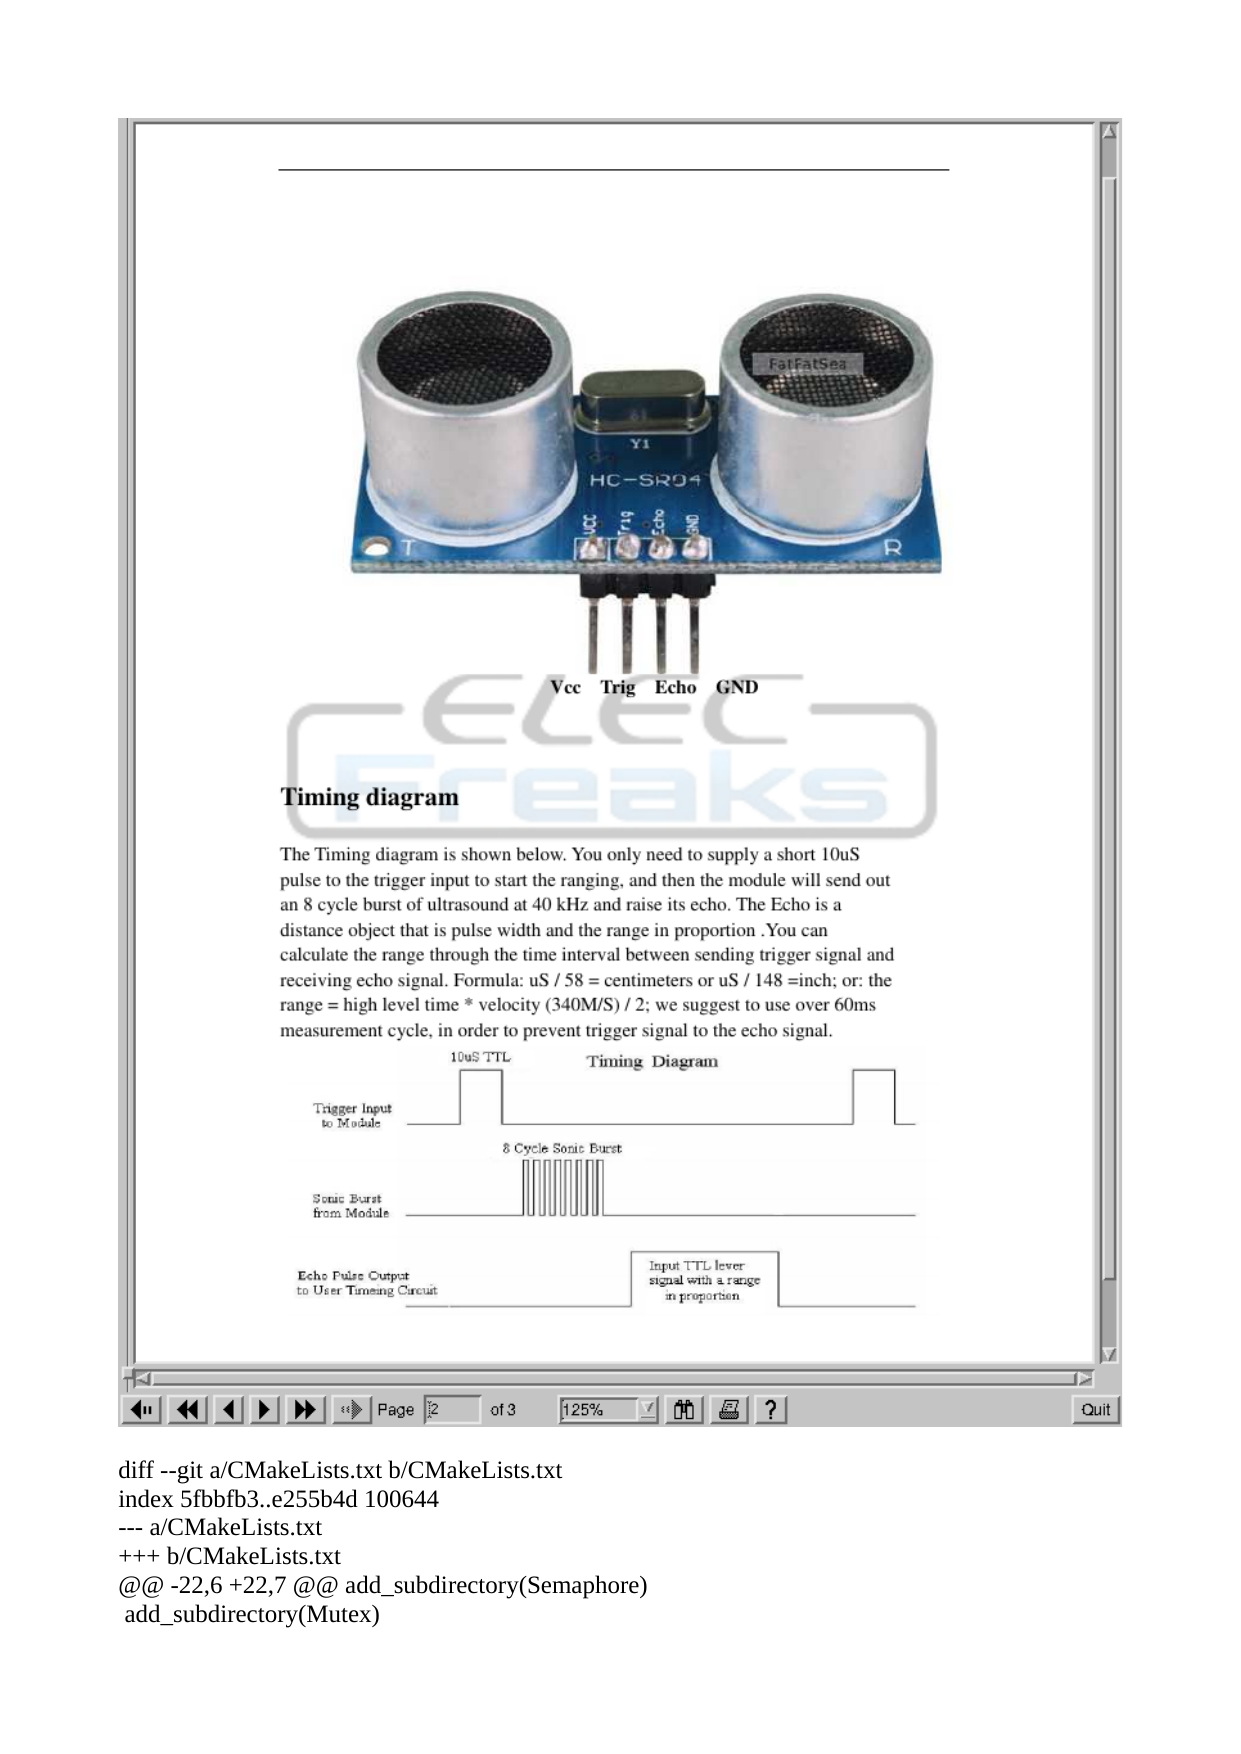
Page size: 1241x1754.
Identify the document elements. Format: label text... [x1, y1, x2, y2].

text add_subdirectory(Mutex) [118, 1599, 1122, 1627]
text index 5fbbfb3..e255b4d 100644 [118, 1484, 1122, 1512]
text +++ b/CMakeLists.txt [118, 1541, 1122, 1570]
picture [118, 118, 1123, 1427]
text @@ -22,6 +22,7 @@ add_subdirectory(Semaphore) [118, 1570, 1122, 1599]
text diff --git a/CMakeLists.txt b/CMakeLists.txt [118, 1455, 1122, 1484]
text --- a/CMakeLists.txt [118, 1512, 1122, 1541]
